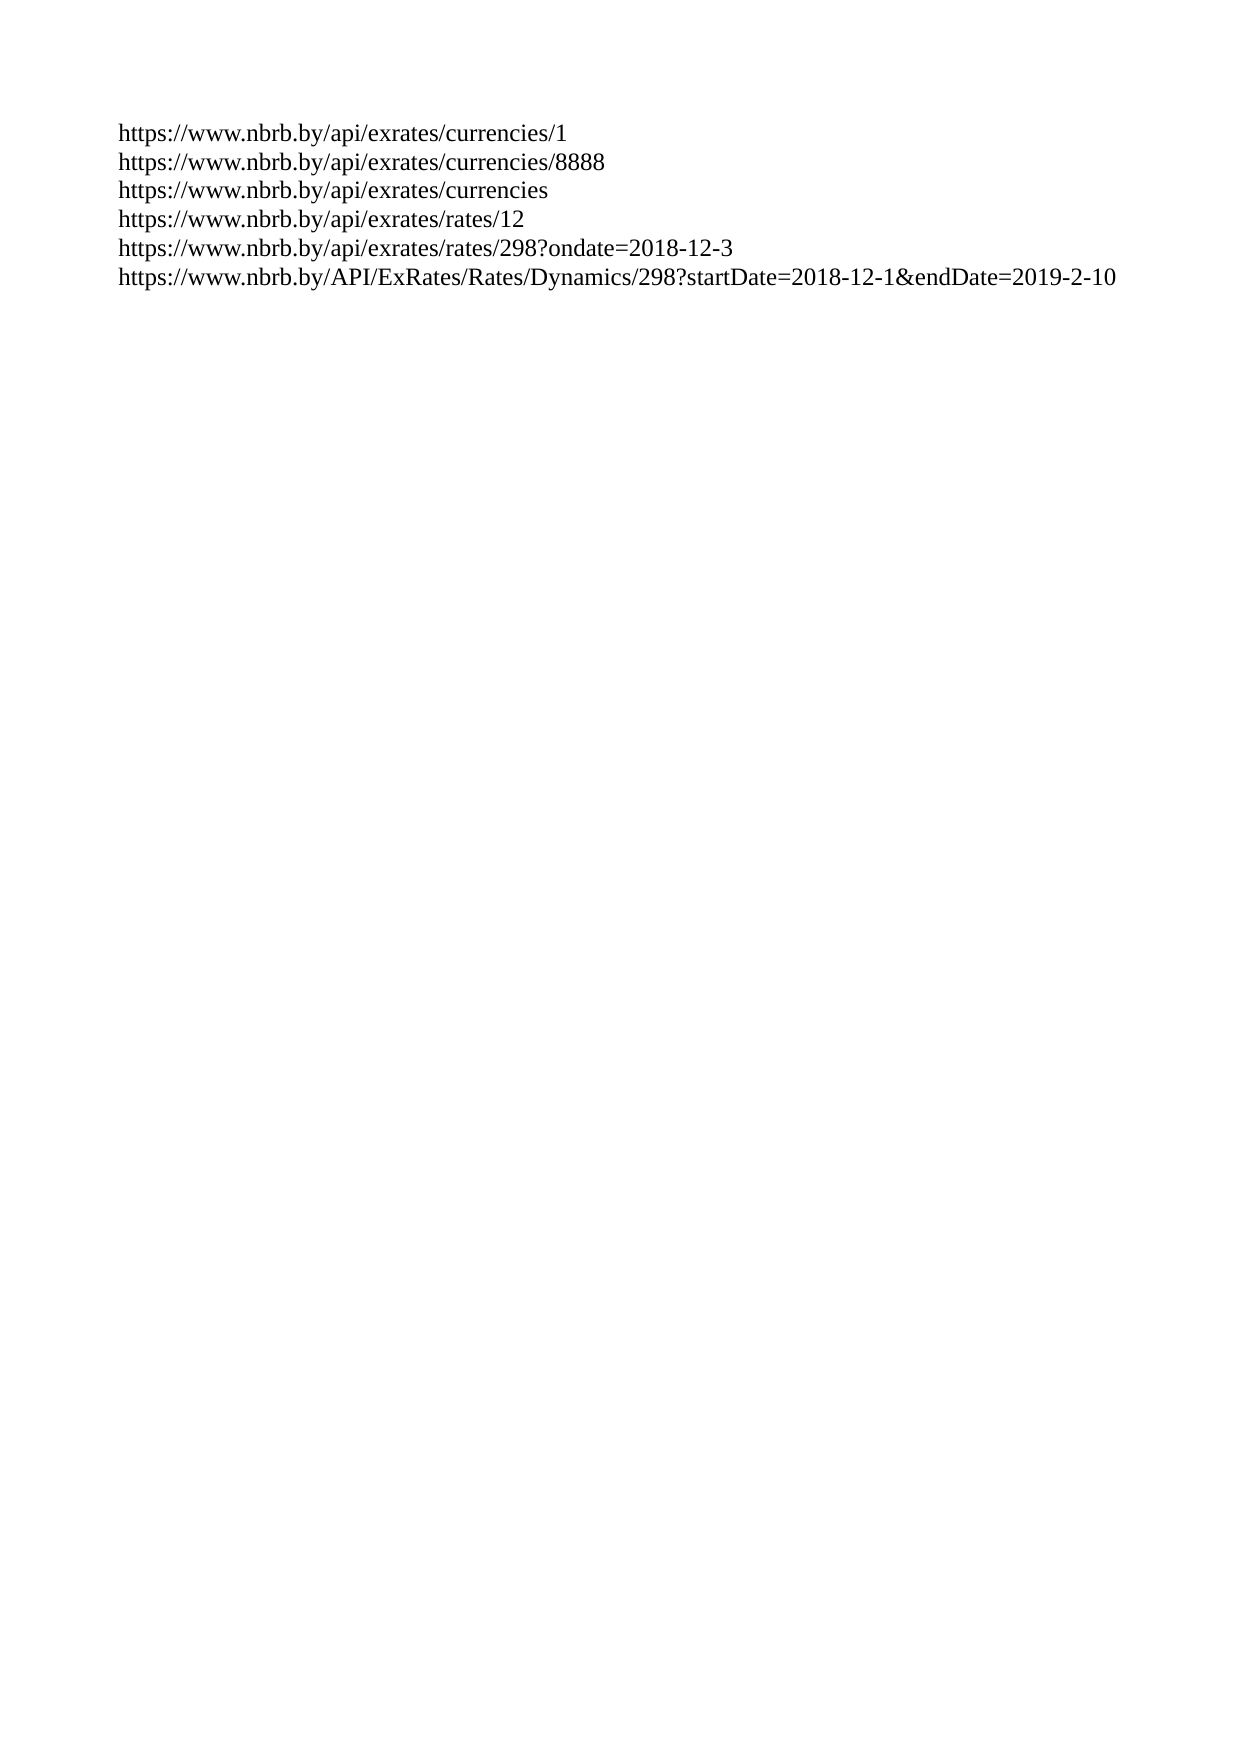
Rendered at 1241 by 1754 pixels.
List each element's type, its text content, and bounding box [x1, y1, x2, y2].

text https://www.nbrb.by/API/ExRates/Rates/Dynamics/298?startDate=2018-12-1&endDate=2019-2-10 [118, 262, 1122, 291]
text https://www.nbrb.by/api/exrates/currencies/8888 [118, 147, 1122, 176]
text https://www.nbrb.by/api/exrates/currencies [118, 176, 1122, 204]
text https://www.nbrb.by/api/exrates/currencies/1 [118, 118, 1122, 147]
text https://www.nbrb.by/api/exrates/rates/298?ondate=2018-12-3 [118, 233, 1122, 262]
text https://www.nbrb.by/api/exrates/rates/12 [118, 204, 1122, 233]
